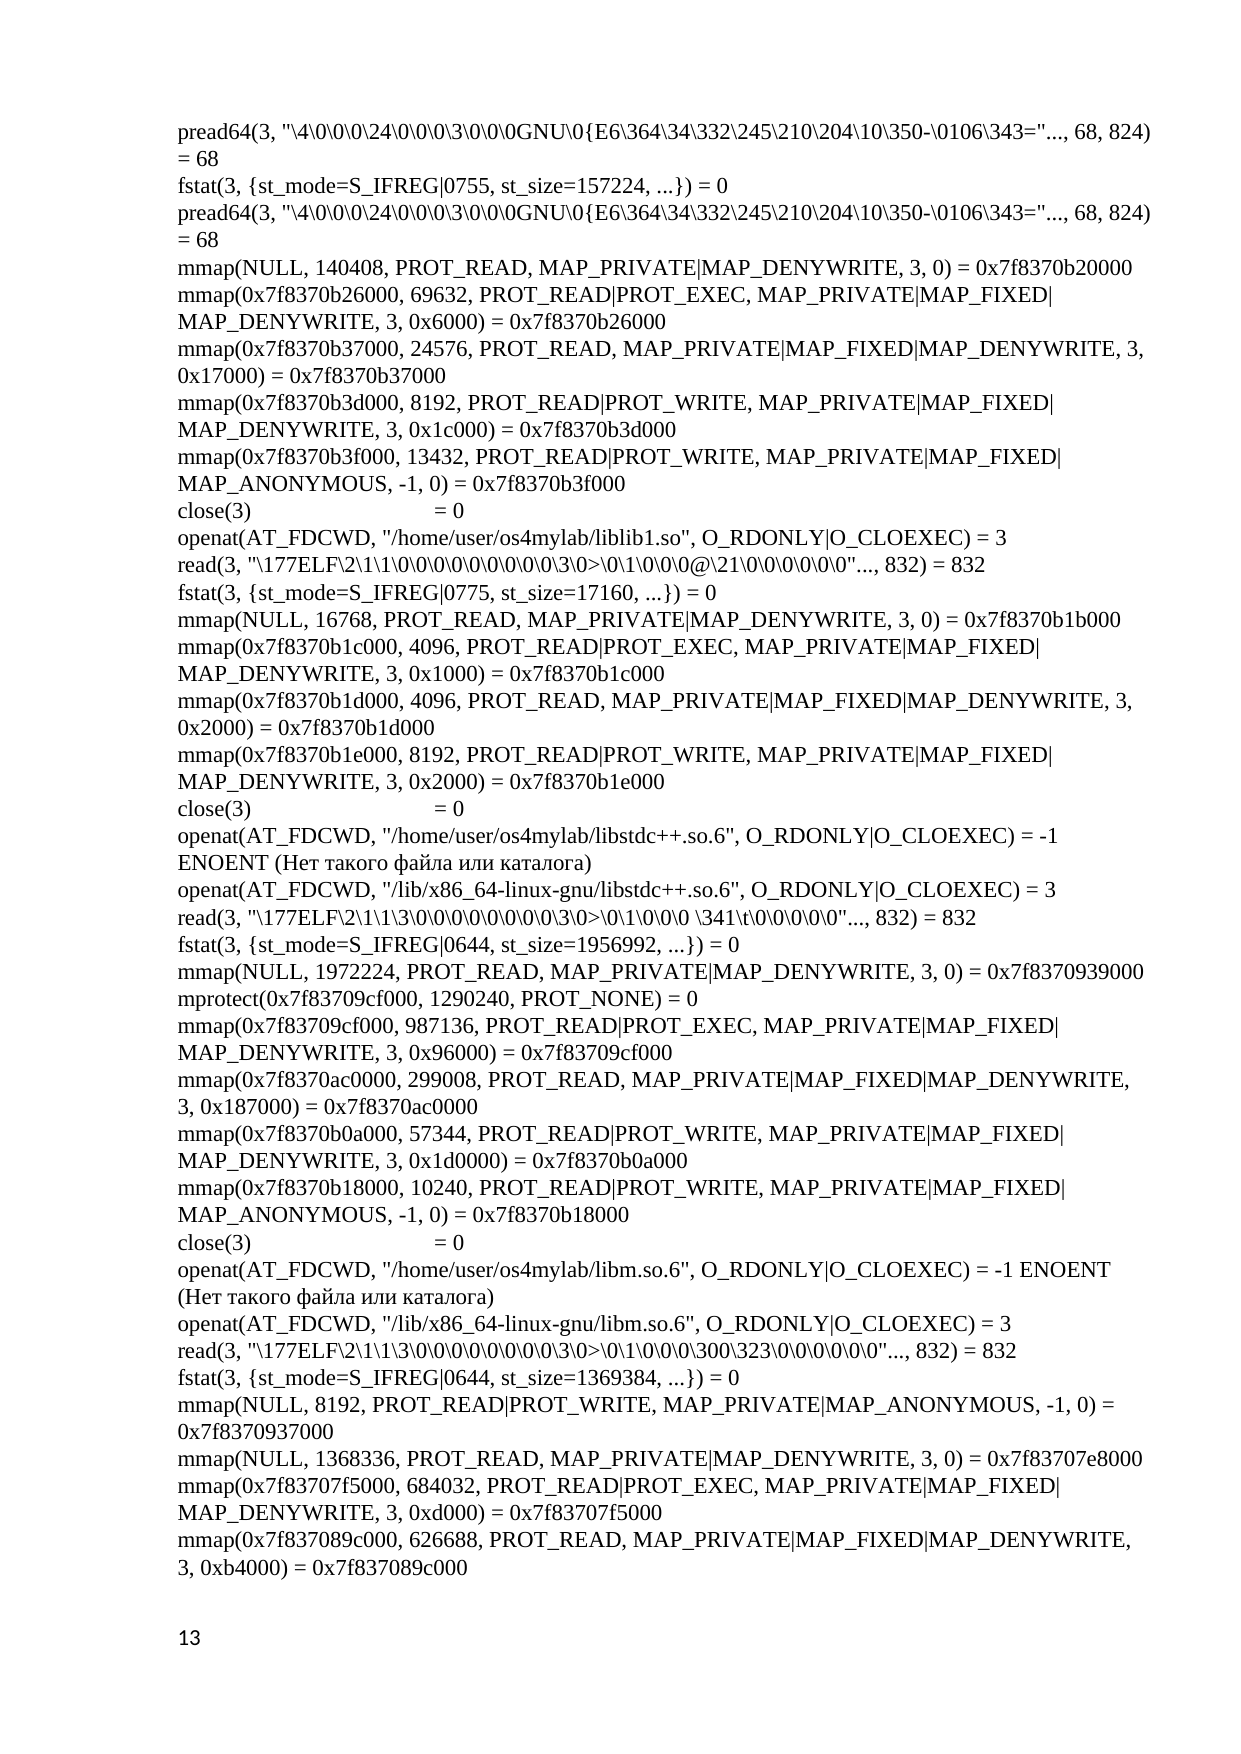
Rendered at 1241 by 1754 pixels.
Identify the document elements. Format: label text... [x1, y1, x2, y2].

text mmap(NULL, 16768, PROT_READ, MAP_PRIVATE|MAP_DENYWRITE, 3, 0) = 0x7f8370b1b000 [177, 606, 1152, 632]
text read(3, "\177ELF\2\1\1\3\0\0\0\0\0\0\0\0\3\0>\0\1\0\0\0 \341\t\0\0\0\0\0"..., 832) = 832 [177, 903, 1152, 930]
text mmap(NULL, 1368336, PROT_READ, MAP_PRIVATE|MAP_DENYWRITE, 3, 0) = 0x7f83707e8000 [177, 1445, 1152, 1472]
text openat(AT_FDCWD, "/home/user/os4mylab/libstdc++.so.6", O_RDONLY|O_CLOEXEC) = -1 ENOENT (Нет такого файла или каталога) [177, 822, 1152, 876]
text mmap(0x7f8370b0a000, 57344, PROT_READ|PROT_WRITE, MAP_PRIVATE|MAP_FIXED|MAP_DENYWRITE, 3, 0x1d0000) = 0x7f8370b0a000 [177, 1120, 1152, 1174]
text mmap(NULL, 8192, PROT_READ|PROT_WRITE, MAP_PRIVATE|MAP_ANONYMOUS, -1, 0) = 0x7f8370937000 [177, 1391, 1152, 1444]
text close(3) = 0 [177, 795, 1152, 822]
text mmap(0x7f8370b18000, 10240, PROT_READ|PROT_WRITE, MAP_PRIVATE|MAP_FIXED|MAP_ANONYMOUS, -1, 0) = 0x7f8370b18000 [177, 1174, 1152, 1228]
text mmap(NULL, 140408, PROT_READ, MAP_PRIVATE|MAP_DENYWRITE, 3, 0) = 0x7f8370b20000 [177, 253, 1152, 280]
text mmap(0x7f83709cf000, 987136, PROT_READ|PROT_EXEC, MAP_PRIVATE|MAP_FIXED|MAP_DENYWRITE, 3, 0x96000) = 0x7f83709cf000 [177, 1012, 1152, 1065]
text openat(AT_FDCWD, "/home/user/os4mylab/libm.so.6", O_RDONLY|O_CLOEXEC) = -1 ENOENT (Нет такого файла или каталога) [177, 1256, 1152, 1309]
text mmap(0x7f8370b26000, 69632, PROT_READ|PROT_EXEC, MAP_PRIVATE|MAP_FIXED|MAP_DENYWRITE, 3, 0x6000) = 0x7f8370b26000 [177, 281, 1152, 334]
text fstat(3, {st_mode=S_IFREG|0775, st_size=17160, ...}) = 0 [177, 578, 1152, 605]
text mmap(0x7f837089c000, 626688, PROT_READ, MAP_PRIVATE|MAP_FIXED|MAP_DENYWRITE, 3, 0xb4000) = 0x7f837089c000 [177, 1526, 1152, 1580]
text pread64(3, "\4\0\0\0\24\0\0\0\3\0\0\0GNU\0{E6\364\34\332\245\210\204\10\350-\0106\343="..., 68, 824) = 68 [177, 118, 1152, 172]
text mmap(0x7f8370b1e000, 8192, PROT_READ|PROT_WRITE, MAP_PRIVATE|MAP_FIXED|MAP_DENYWRITE, 3, 0x2000) = 0x7f8370b1e000 [177, 741, 1152, 794]
text read(3, "\177ELF\2\1\1\3\0\0\0\0\0\0\0\0\3\0>\0\1\0\0\0\300\323\0\0\0\0\0\0"..., 832) = 832 [177, 1337, 1152, 1363]
text mmap(0x7f8370b3f000, 13432, PROT_READ|PROT_WRITE, MAP_PRIVATE|MAP_FIXED|MAP_ANONYMOUS, -1, 0) = 0x7f8370b3f000 [177, 443, 1152, 497]
text mmap(0x7f83707f5000, 684032, PROT_READ|PROT_EXEC, MAP_PRIVATE|MAP_FIXED|MAP_DENYWRITE, 3, 0xd000) = 0x7f83707f5000 [177, 1472, 1152, 1526]
text pread64(3, "\4\0\0\0\24\0\0\0\3\0\0\0GNU\0{E6\364\34\332\245\210\204\10\350-\0106\343="..., 68, 824) = 68 [177, 199, 1152, 253]
text fstat(3, {st_mode=S_IFREG|0755, st_size=157224, ...}) = 0 [177, 172, 1152, 199]
text fstat(3, {st_mode=S_IFREG|0644, st_size=1369384, ...}) = 0 [177, 1364, 1152, 1390]
text mmap(0x7f8370b3d000, 8192, PROT_READ|PROT_WRITE, MAP_PRIVATE|MAP_FIXED|MAP_DENYWRITE, 3, 0x1c000) = 0x7f8370b3d000 [177, 389, 1152, 442]
text openat(AT_FDCWD, "/home/user/os4mylab/liblib1.so", O_RDONLY|O_CLOEXEC) = 3 [177, 524, 1152, 551]
text close(3) = 0 [177, 497, 1152, 524]
text fstat(3, {st_mode=S_IFREG|0644, st_size=1956992, ...}) = 0 [177, 931, 1152, 957]
text openat(AT_FDCWD, "/lib/x86_64-linux-gnu/libstdc++.so.6", O_RDONLY|O_CLOEXEC) = 3 [177, 876, 1152, 903]
text openat(AT_FDCWD, "/lib/x86_64-linux-gnu/libm.so.6", O_RDONLY|O_CLOEXEC) = 3 [177, 1310, 1152, 1336]
text mmap(0x7f8370b37000, 24576, PROT_READ, MAP_PRIVATE|MAP_FIXED|MAP_DENYWRITE, 3, 0x17000) = 0x7f8370b37000 [177, 335, 1152, 388]
text close(3) = 0 [177, 1228, 1152, 1255]
text mmap(NULL, 1972224, PROT_READ, MAP_PRIVATE|MAP_DENYWRITE, 3, 0) = 0x7f8370939000 [177, 958, 1152, 984]
text mprotect(0x7f83709cf000, 1290240, PROT_NONE) = 0 [177, 985, 1152, 1011]
text mmap(0x7f8370b1d000, 4096, PROT_READ, MAP_PRIVATE|MAP_FIXED|MAP_DENYWRITE, 3, 0x2000) = 0x7f8370b1d000 [177, 687, 1152, 740]
text mmap(0x7f8370ac0000, 299008, PROT_READ, MAP_PRIVATE|MAP_FIXED|MAP_DENYWRITE, 3, 0x187000) = 0x7f8370ac0000 [177, 1066, 1152, 1119]
text read(3, "\177ELF\2\1\1\0\0\0\0\0\0\0\0\0\3\0>\0\1\0\0\0@\21\0\0\0\0\0\0"..., 832) = 832 [177, 551, 1152, 578]
text mmap(0x7f8370b1c000, 4096, PROT_READ|PROT_EXEC, MAP_PRIVATE|MAP_FIXED|MAP_DENYWRITE, 3, 0x1000) = 0x7f8370b1c000 [177, 633, 1152, 686]
